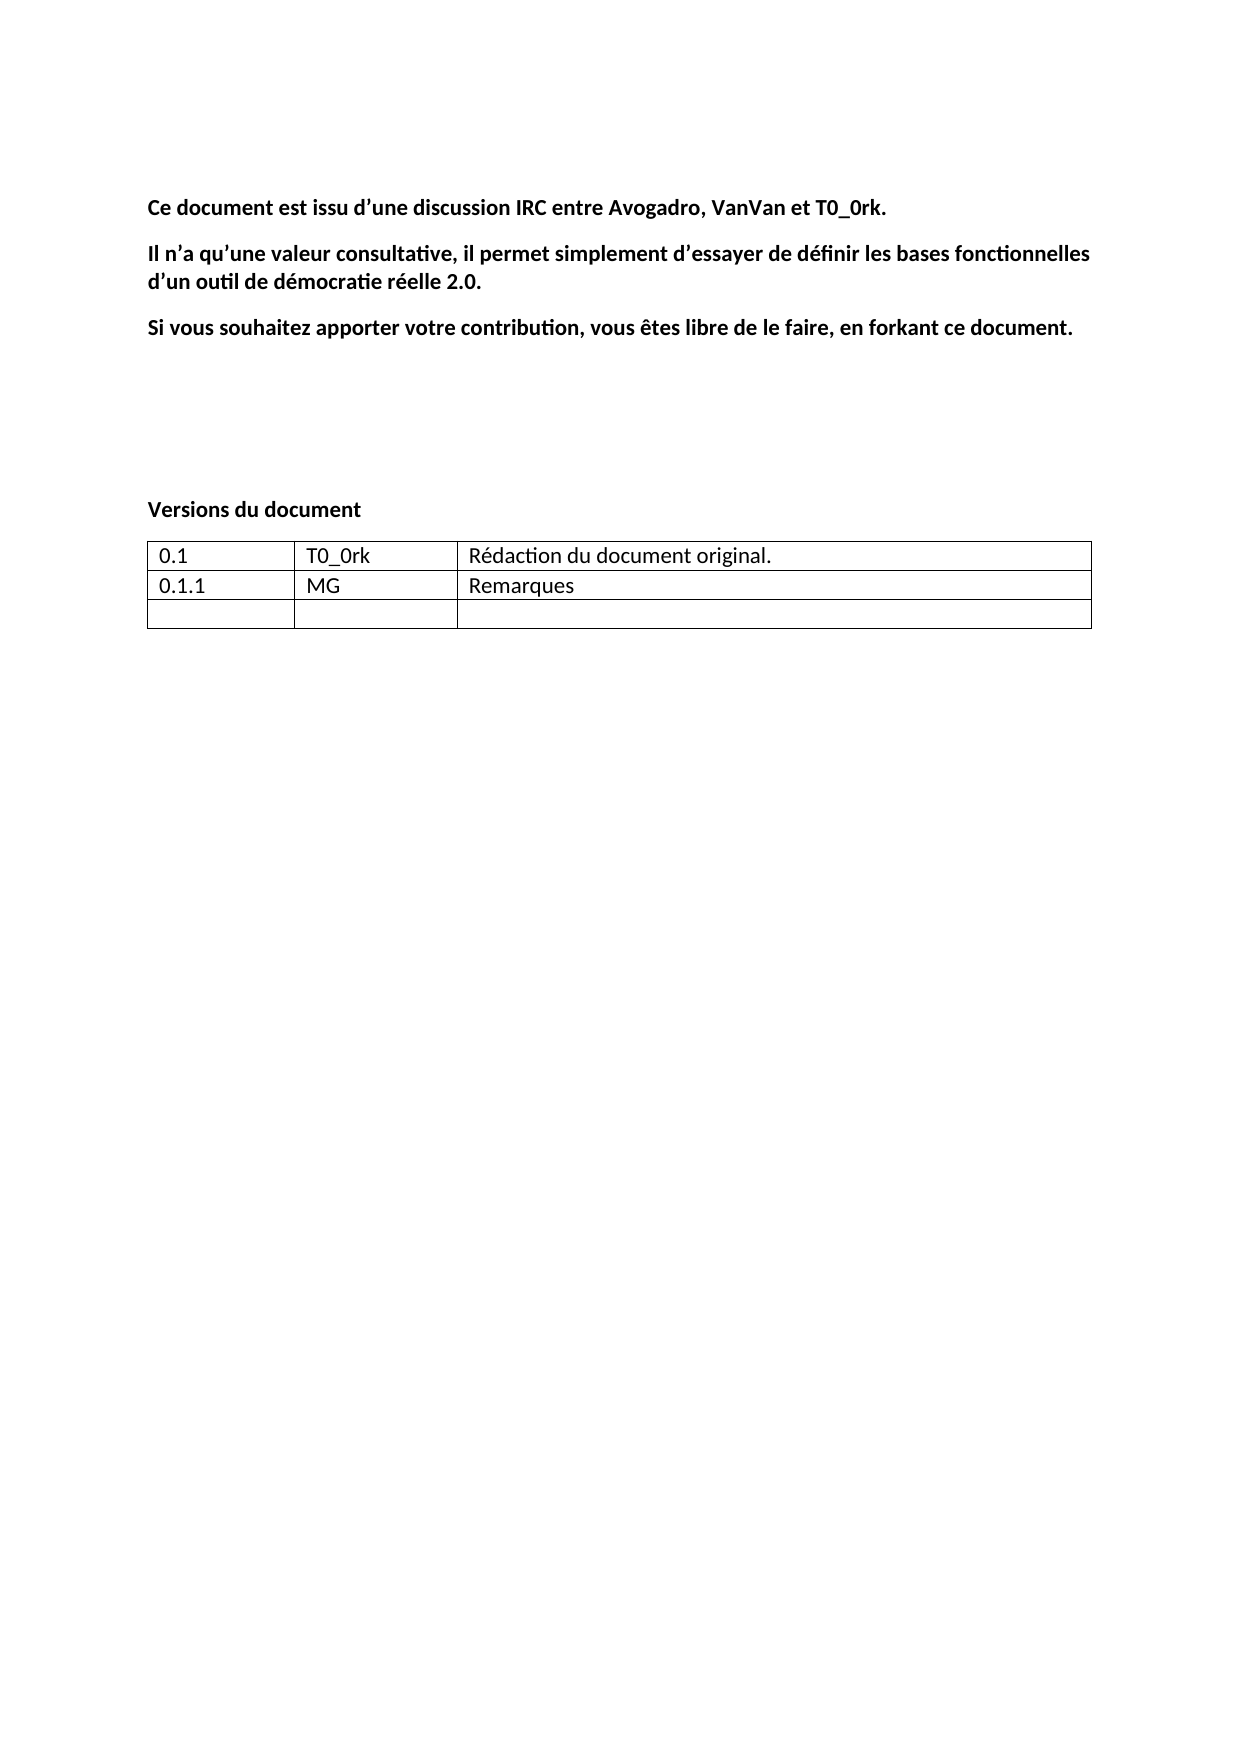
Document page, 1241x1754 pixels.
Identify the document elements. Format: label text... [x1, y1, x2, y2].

table_cell [295, 600, 457, 628]
table_cell MG [295, 571, 457, 599]
table_header T0_0rk [295, 542, 457, 570]
table_header Rédaction du document original. [458, 542, 1091, 570]
table_cell [458, 600, 1091, 628]
table_cell 0.1.1 [148, 571, 294, 599]
table_header 0.1 [148, 542, 294, 570]
table_cell Remarques [458, 571, 1091, 599]
table_cell [148, 600, 294, 628]
text Versions du document [148, 495, 1093, 523]
text Si vous souhaitez apporter votre contribution, vous êtes libre de le faire, en forkant ce document. [148, 313, 1093, 341]
text Il n’a qu’une valeur consultative, il permet simplement d’essayer de définir les bases fonctionnelles d’un outil de démocratie réelle 2.0. [148, 239, 1093, 296]
text Ce document est issu d’une discussion IRC entre Avogadro, VanVan et T0_0rk. [148, 193, 1093, 221]
